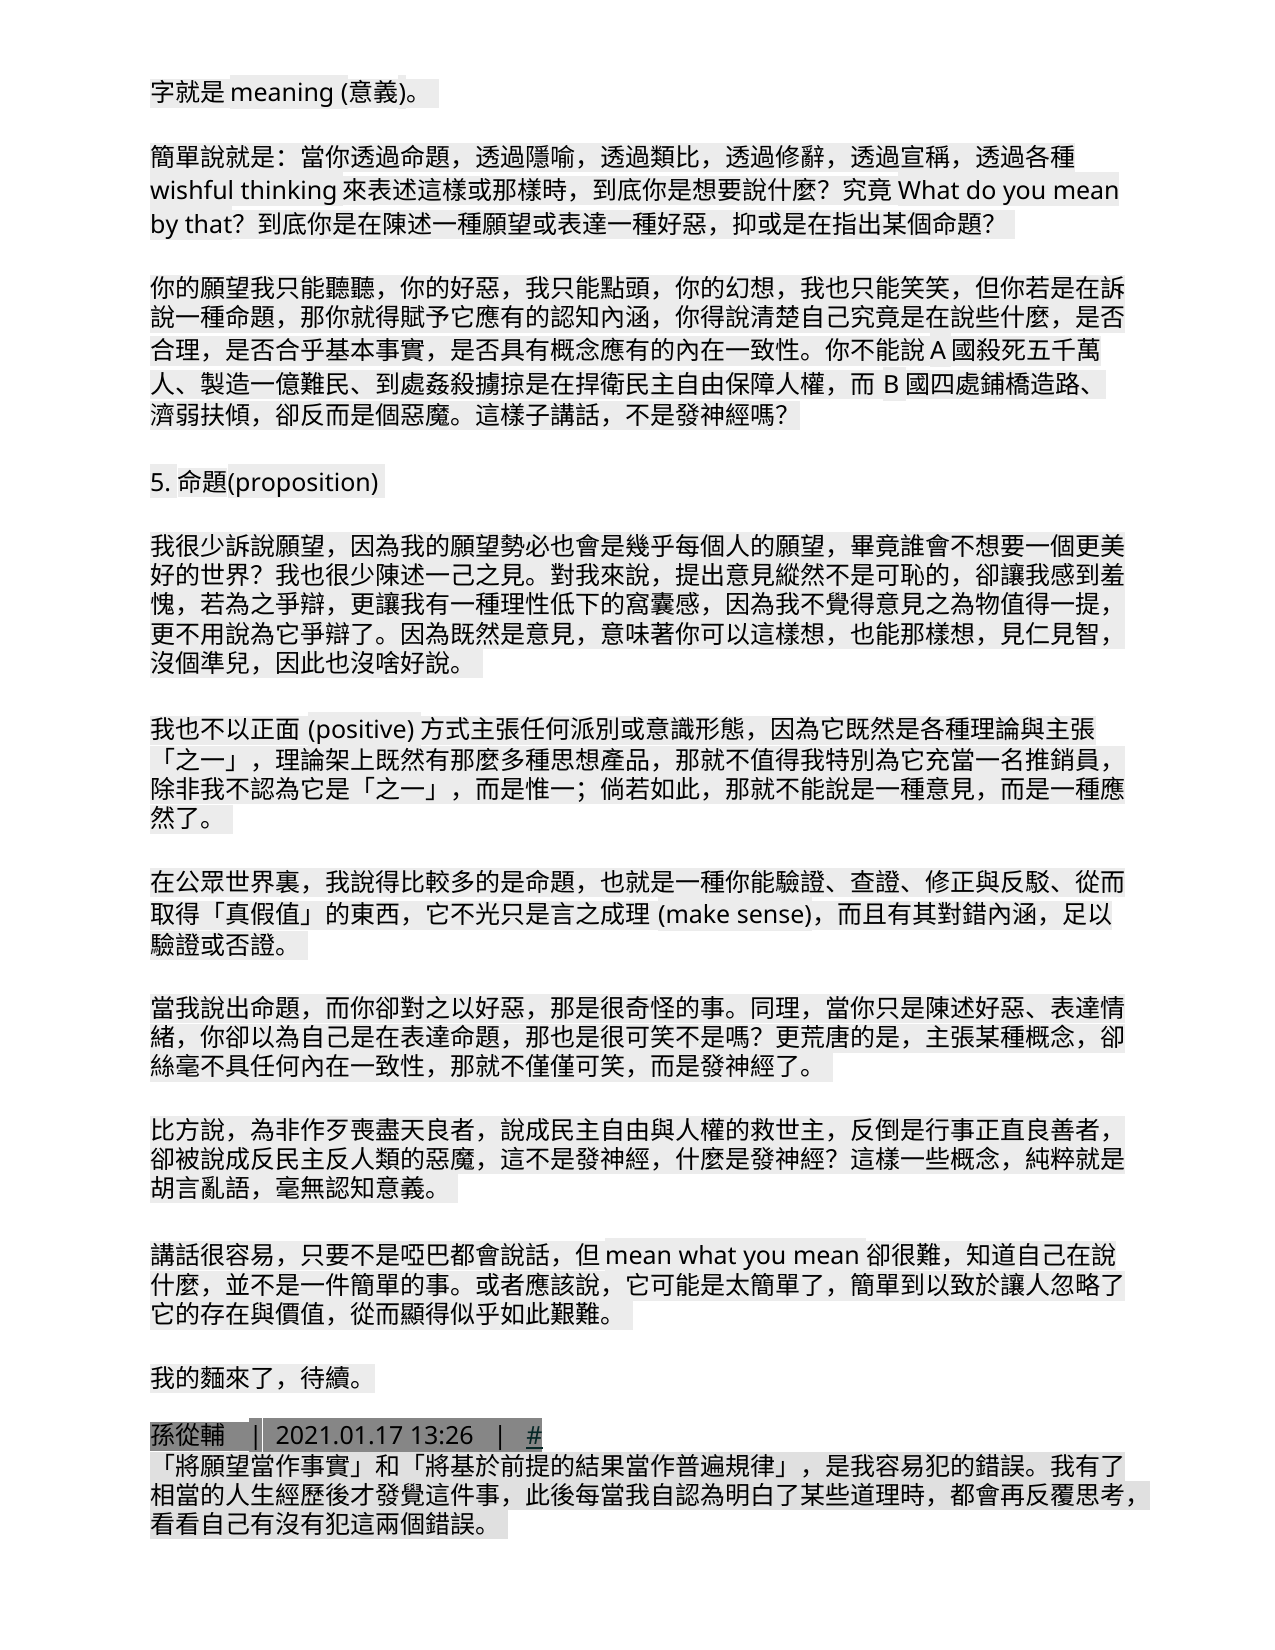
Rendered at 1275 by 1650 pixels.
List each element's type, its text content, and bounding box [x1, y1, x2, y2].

text 「將願望當作事實」和「將基於前提的結果當作普遍規律」，是我容易犯的錯誤。我有了相當的人生經歷後才發覺這件事，此後每當我自認為明白了某些道理時，都會再反覆思考，看看自己有沒有犯這兩個錯誤。 我曾經相信一人一票的手段，可以產生有正當性的結果，這個結果能解決問題，問題解決後，會帶來整體福祉的提升。但這很顯然是我犯了把願望當事實的錯誤了。實際上，一人一票需要有許多的前提條件才能帶來好處，因此考察這些前提條件才是最重要的，而不是僅憑推崇什麼價值就非得採用這種手段不可，更不能將此當成普遍規律。 我自己思考的結果，一人一票的前提有四個：(1)每一個投票人有基本理性，能接觸到事實，有充分時間獨立思考，有充分機會與他人交流；(2)每一個投票人要為整體福祉考慮，尤其是可能因投票結果而受害的人；(3)每一個投票人把投票當作認真嚴肅的事，在投票前就同意接受任何可能的結果(意味著投票的任何選項不會對某人造成無法接受的損害，並在某種意義上，所有人有產生結果比結果是什麼更重要的共識)；(4)有一個機制使得破壞規矩的人受損，而非受益。如果以上四個前提中的任何一個不成立，就應該先想辦法建立這些前提，而非為了實現什麼價值就非得一人一票不可，不然投票的結果反而容易帶來壞處。 比如說，辦公室的同事們中午一起點外賣披薩，用一人一票的手段決定口味就可行，因為 (1)有關披薩的客觀事實很清楚，每個人在幾分鐘內就可交流與思考完畢；(2)每個人有共識為整體考慮，點一個所有人都能吃的口味 (舉例來說，如果有一個人不吃牛肉，所有人就同意排除牛肉披薩，而不光機械地多數決)；(3)投票結果即使不是自己最想要的也樂意接受(吃披薩比點什麼口味更重要)；(4)如果有人自私、搗亂，就會受到懲罰成為辦公室裡不受歡迎同事。 然而，一人一票並不是普遍適用的，對於大一點的、需要解決更專業問題的團體，如公司、學校、醫院或軍隊，它的前提就很難成立了，更不用說由各式各樣的人與各種利益關係組成，還要面對各類外部險惡勢力的國家，甚至是全地球上的人類了。同樣的，一個國家求繁榮發展的手段不只一種，但每一種也都需要在一系列的前提條件下才能發揮效果，因此考察並塑造這些前提條件才是最重要的。如果有人還堅持某種方式神聖不可動搖，不妨問問他們開頭的兩個問題吧。 [150, 1452, 1125, 1574]
text 字就是meaning (意義)。 簡單說就是：當你透過命題，透過隱喻，透過類比，透過修辭，透過宣稱，透過各種wishful thinking來表述這樣或那樣時，到底你是想要說什麼？究竟What do you mean by that？到底你是在陳述一種願望或表達一種好惡，抑或是在指出某個命題？ 你的願望我只能聽聽，你的好惡，我只能點頭，你的幻想，我也只能笑笑，但你若是在訴說一種命題，那你就得賦予它應有的認知內涵，你得說清楚自己究竟是在說些什麼，是否合理，是否合乎基本事實，是否具有概念應有的內在一致性。你不能說A國殺死五千萬人、製造一億難民、到處姦殺擄掠是在捍衛民主自由保障人權，而 B 國四處鋪橋造路、濟弱扶傾，卻反而是個惡魔。這樣子講話，不是發神經嗎？ 5. 命題(proposition) 我很少訴說願望，因為我的願望勢必也會是幾乎每個人的願望，畢竟誰會不想要一個更美好的世界？我也很少陳述一己之見。對我來說，提出意見縱然不是可恥的，卻讓我感到羞愧，若為之爭辯，更讓我有一種理性低下的窩囊感，因為我不覺得意見之為物值得一提，更不用說為它爭辯了。因為既然是意見，意味著你可以這樣想，也能那樣想，見仁見智，沒個準兒，因此也沒啥好說。 我也不以正面 (positive) 方式主張任何派別或意識形態，因為它既然是各種理論與主張「之一」，理論架上既然有那麼多種思想產品，那就不值得我特別為它充當一名推銷員，除非我不認為它是「之一」，而是惟一；倘若如此，那就不能說是一種意見，而是一種應然了。 在公眾世界裏，我說得比較多的是命題，也就是一種你能驗證、查證、修正與反駁、從而取得「真假值」的東西，它不光只是言之成理 (make sense)，而且有其對錯內涵，足以驗證或否證。 當我說出命題，而你卻對之以好惡，那是很奇怪的事。同理，當你只是陳述好惡、表達情緒，你卻以為自己是在表達命題，那也是很可笑不是嗎？更荒唐的是，主張某種概念，卻絲毫不具任何內在一致性，那就不僅僅可笑，而是發神經了。 比方說，為非作歹喪盡天良者，說成民主自由與人權的救世主，反倒是行事正直良善者，卻被說成反民主反人類的惡魔，這不是發神經，什麼是發神經？這樣一些概念，純粹就是胡言亂語，毫無認知意義。 講話很容易，只要不是啞巴都會說話，但mean what you mean 卻很難，知道自己在說什麼，並不是一件簡單的事。或者應該說，它可能是太簡單了，簡單到以致於讓人忽略了它的存在與價值，從而顯得似乎如此艱難。 我的麵來了，待續。 [150, 75, 1125, 1393]
text 孫從輔 | 2021.01.17 13:26 | # [150, 1418, 1125, 1452]
